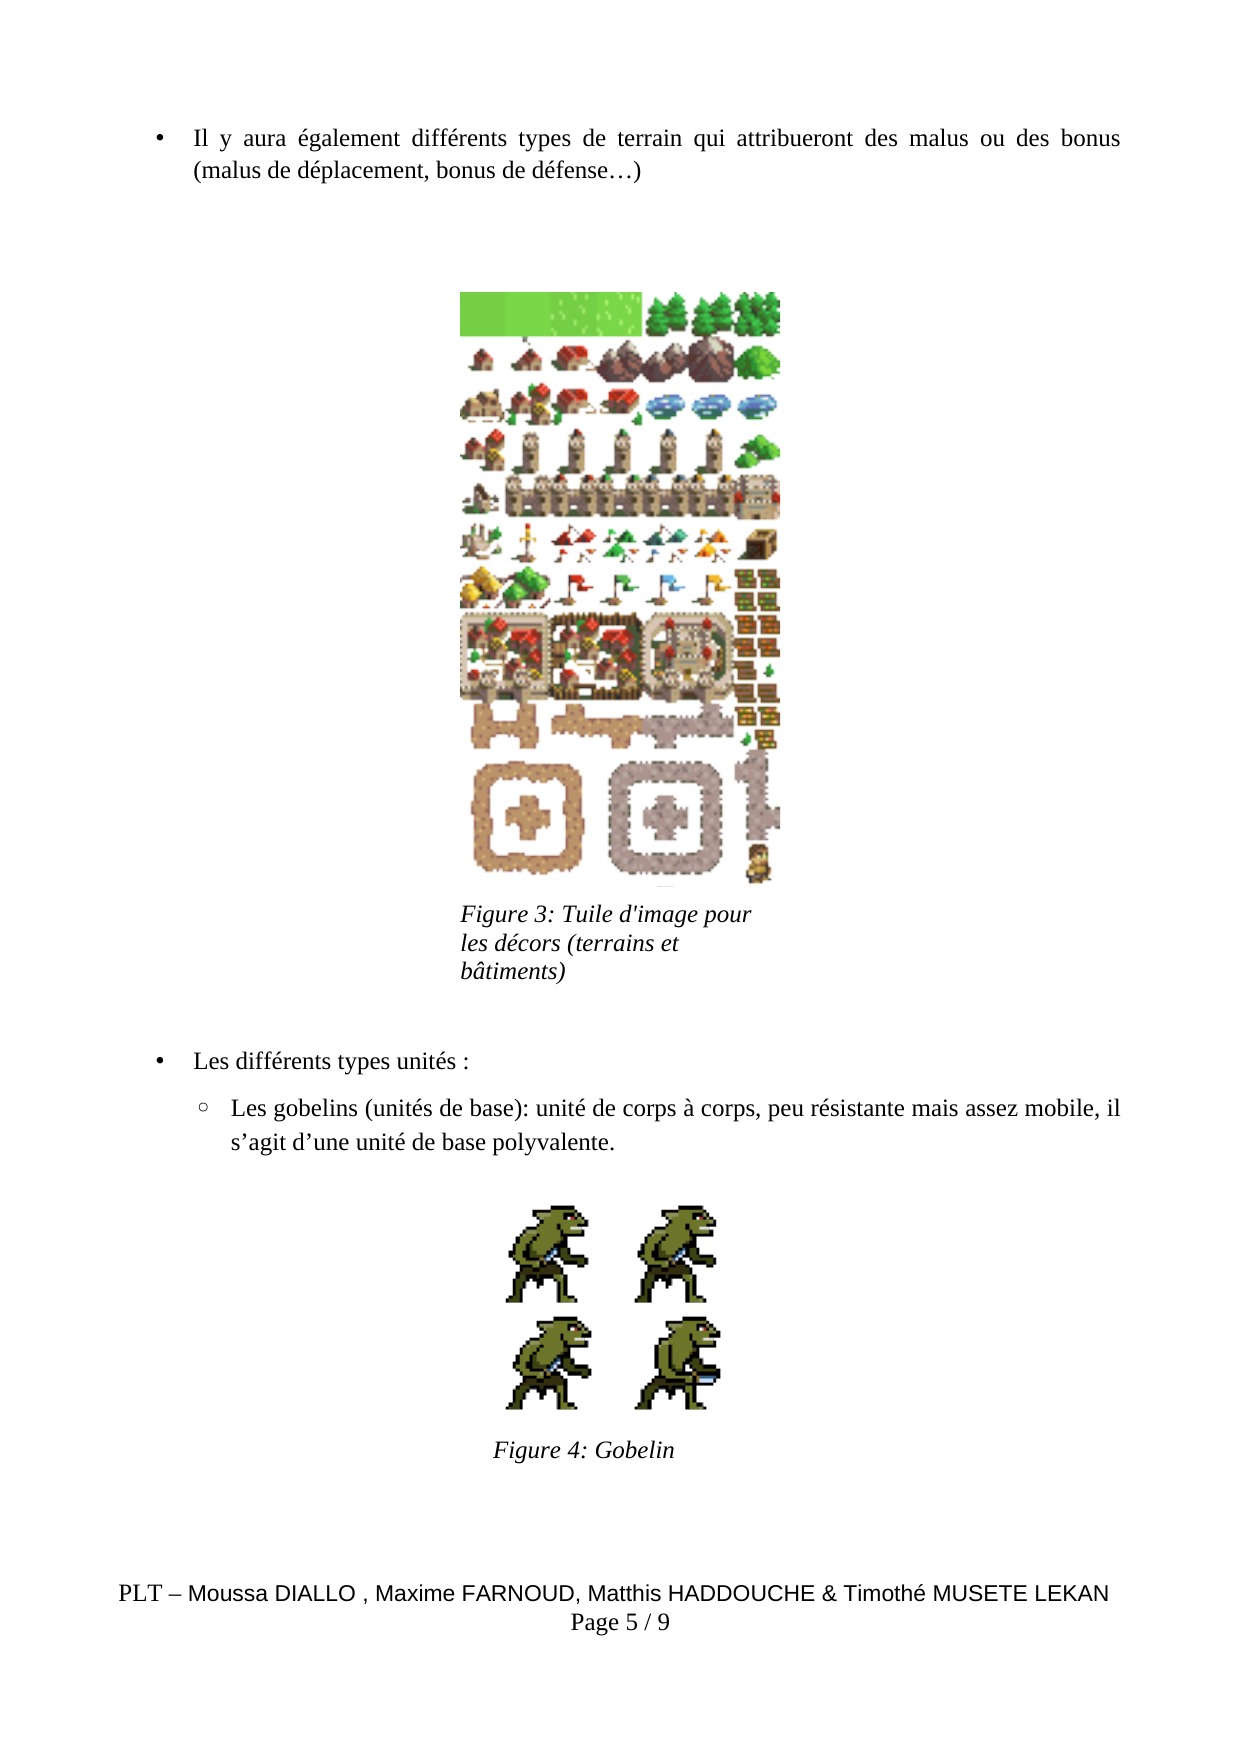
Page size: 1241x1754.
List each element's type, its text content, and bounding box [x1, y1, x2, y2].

list Les différents types unités : [156, 1046, 1122, 1075]
list Figure 4: Gobelin [493, 1423, 742, 1464]
text Figure 3: Tuile d'image pour les décors (terrains et bâtiments) [460, 293, 780, 985]
picture [492, 1196, 743, 1423]
list Les gobelins (unités de base): unité de corps à corps, peu résistante mais assez mobile, il s’agit d’une unité de base polyvalente. [193, 1093, 1122, 1155]
list Il y aura également différents types de terrain qui attribueront des malus ou des bonus (malus de déplacement, bonus de défense…) [156, 123, 1122, 184]
